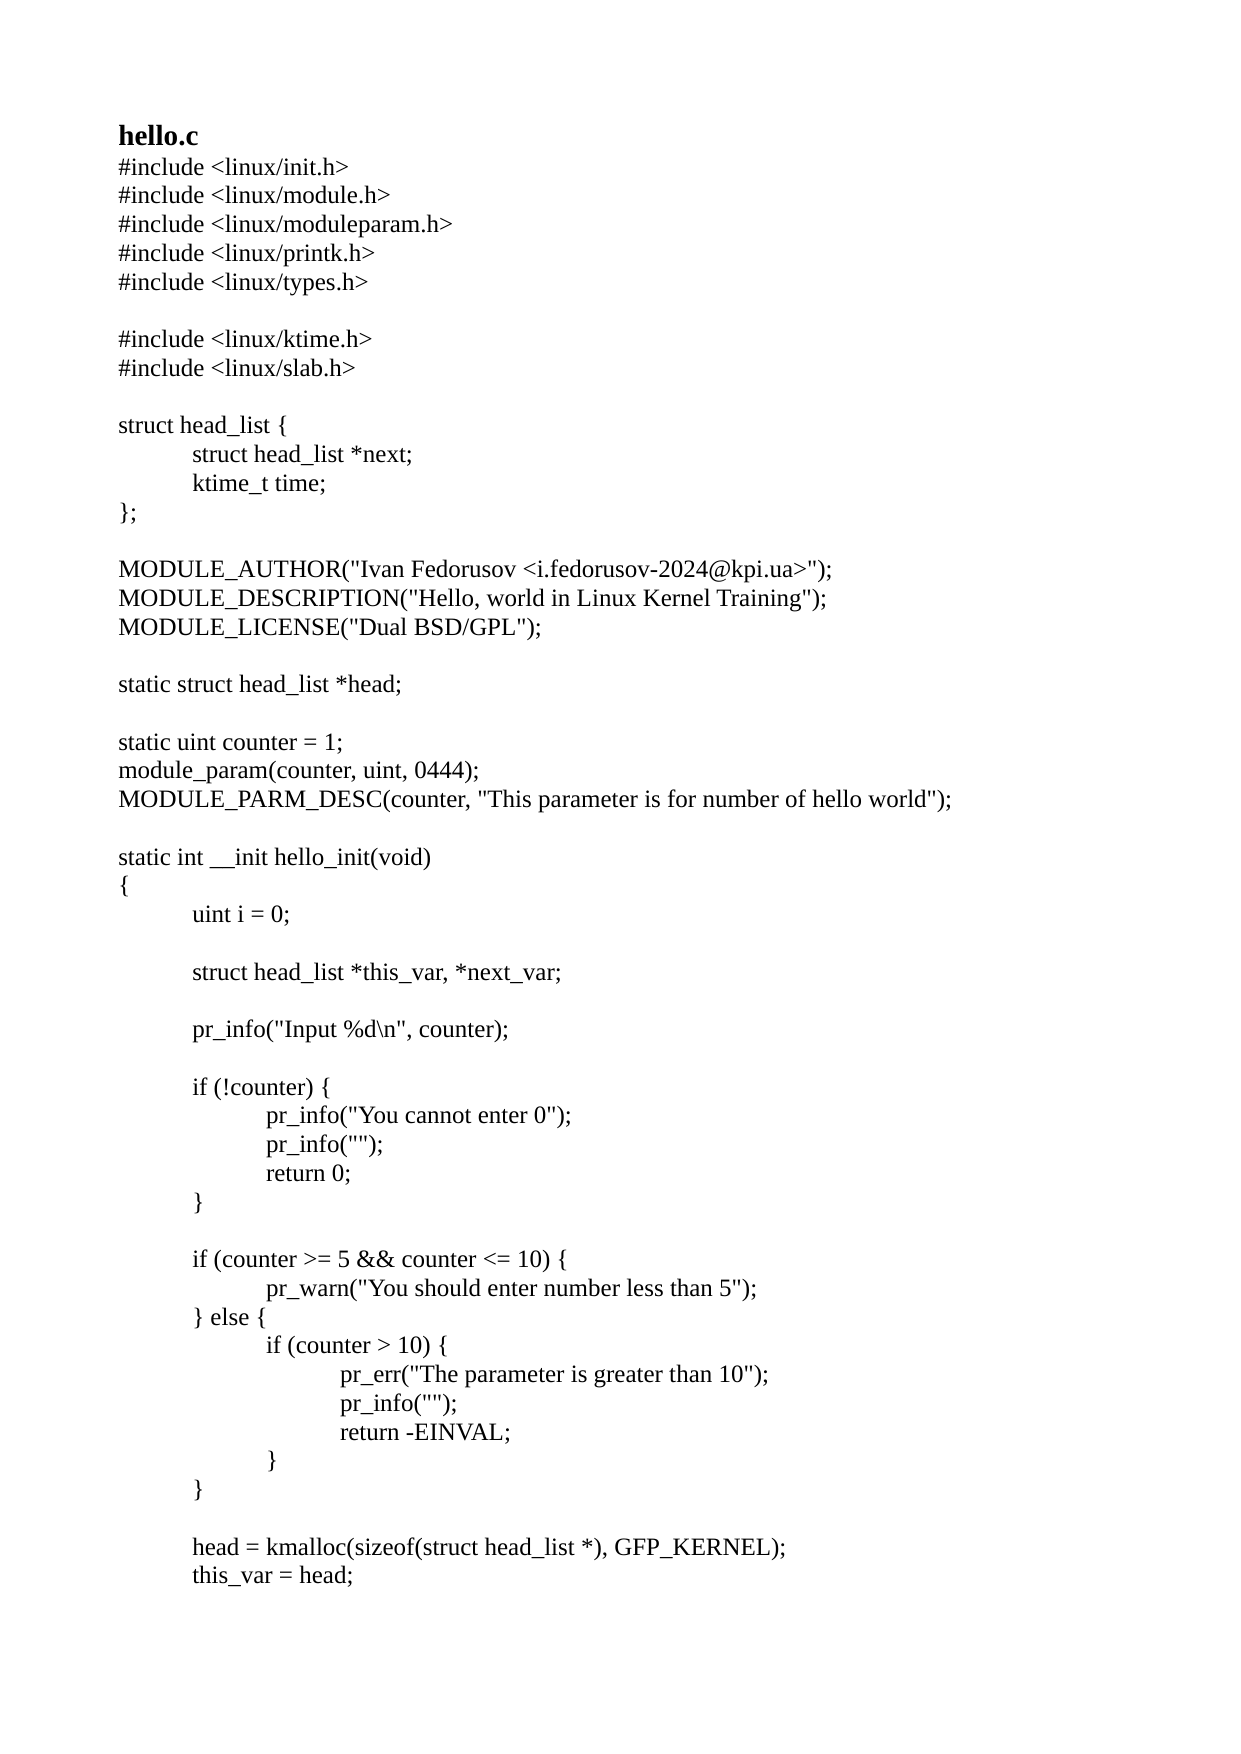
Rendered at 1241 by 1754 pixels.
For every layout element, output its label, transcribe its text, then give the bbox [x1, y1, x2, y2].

text #include <linux/moduleparam.h> [118, 209, 1122, 238]
text pr_warn("You should enter number less than 5"); [118, 1273, 1122, 1302]
text #include <linux/init.h> [118, 152, 1122, 180]
text hello.c [118, 118, 1122, 152]
text pr_info(""); [118, 1129, 1122, 1158]
text pr_err("The parameter is greater than 10"); [118, 1359, 1122, 1388]
text head = kmalloc(sizeof(struct head_list *), GFP_KERNEL); [118, 1532, 1122, 1560]
text if (!counter) { [118, 1072, 1122, 1100]
text }; [118, 497, 1122, 525]
text uint i = 0; [118, 899, 1122, 928]
text if (counter >= 5 && counter <= 10) { [118, 1244, 1122, 1273]
text MODULE_DESCRIPTION("Hello, world in Linux Kernel Training"); [118, 583, 1122, 612]
text { [118, 870, 1122, 899]
text static struct head_list *head; [118, 669, 1122, 698]
text static int __init hello_init(void) [118, 842, 1122, 870]
text } else { [118, 1302, 1122, 1330]
text struct head_list *next; [118, 439, 1122, 468]
text ktime_t time; [118, 468, 1122, 497]
text } [118, 1474, 1122, 1503]
text MODULE_AUTHOR("Ivan Fedorusov <i.fedorusov-2024@kpi.ua>"); [118, 554, 1122, 583]
text struct head_list { [118, 410, 1122, 439]
text #include <linux/printk.h> [118, 238, 1122, 267]
text pr_info(""); [118, 1388, 1122, 1417]
text return -EINVAL; [118, 1417, 1122, 1445]
text if (counter > 10) { [118, 1330, 1122, 1359]
text return 0; [118, 1158, 1122, 1187]
text } [118, 1445, 1122, 1474]
text pr_info("You cannot enter 0"); [118, 1100, 1122, 1129]
text } [118, 1187, 1122, 1215]
text MODULE_LICENSE("Dual BSD/GPL"); [118, 612, 1122, 640]
text #include <linux/ktime.h> [118, 324, 1122, 353]
text this_var = head; [118, 1560, 1122, 1589]
text #include <linux/slab.h> [118, 353, 1122, 382]
text struct head_list *this_var, *next_var; [118, 957, 1122, 985]
text #include <linux/module.h> [118, 180, 1122, 209]
text module_param(counter, uint, 0444); [118, 755, 1122, 784]
text pr_info("Input %d\n", counter); [118, 1014, 1122, 1043]
text #include <linux/types.h> [118, 267, 1122, 295]
text MODULE_PARM_DESC(counter, "This parameter is for number of hello world"); [118, 784, 1122, 813]
text static uint counter = 1; [118, 727, 1122, 755]
